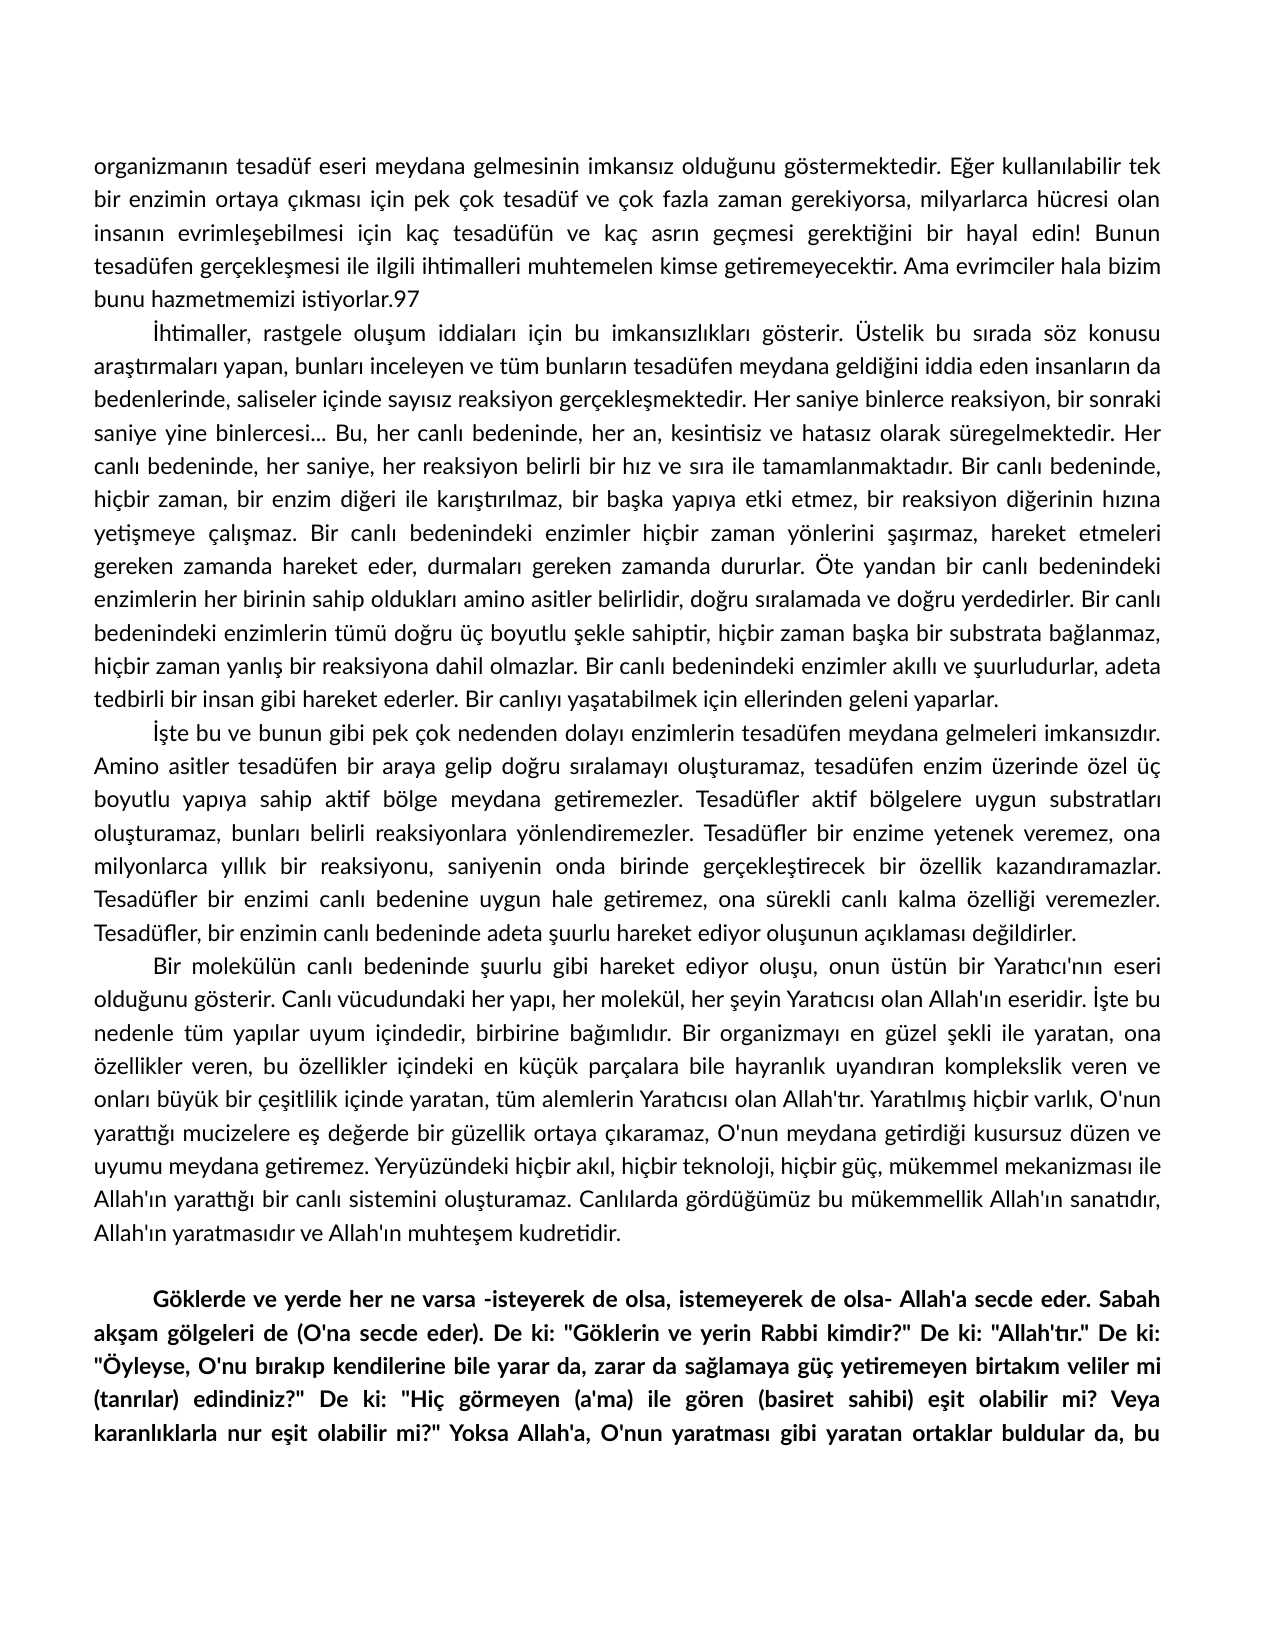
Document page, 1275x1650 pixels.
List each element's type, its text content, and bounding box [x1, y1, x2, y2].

text İşte bu ve bunun gibi pek çok nedenden dolayı enzimlerin tesadüfen meydana gelmeleri imkansızdır. Amino asitler tesadüfen bir araya gelip doğru sıralamayı oluşturamaz, tesadüfen enzim üzerinde özel üç boyutlu yapıya sahip aktif bölge meydana getiremezler. Tesadüfler aktif bölgelere uygun substratları oluşturamaz, bunları belirli reaksiyonlara yönlendiremezler. Tesadüfler bir enzime yetenek veremez, ona milyonlarca yıllık bir reaksiyonu, saniyenin onda birinde gerçekleştirecek bir özellik kazandıramazlar. Tesadüfler bir enzimi canlı bedenine uygun hale getiremez, ona sürekli canlı kalma özelliği veremezler. Tesadüfler, bir enzimin canlı bedeninde adeta şuurlu hareket ediyor oluşunun açıklaması değildirler. [94, 714, 1162, 948]
text organizmanın tesadüf eseri meydana gelmesinin imkansız olduğunu göstermektedir. Eğer kullanılabilir tek bir enzimin ortaya çıkması için pek çok tesadüf ve çok fazla zaman gerekiyorsa, milyarlarca hücresi olan insanın evrimleşebilmesi için kaç tesadüfün ve kaç asrın geçmesi gerektiğini bir hayal edin! Bunun tesadüfen gerçekleşmesi ile ilgili ihtimalleri muhtemelen kimse getiremeyecektir. Ama evrimciler hala bizim bunu hazmetmemizi istiyorlar.97 [94, 148, 1162, 314]
text İhtimaller, rastgele oluşum iddiaları için bu imkansızlıkları gösterir. Üstelik bu sırada söz konusu araştırmaları yapan, bunları inceleyen ve tüm bunların tesadüfen meydana geldiğini iddia eden insanların da bedenlerinde, saliseler içinde sayısız reaksiyon gerçekleşmektedir. Her saniye binlerce reaksiyon, bir sonraki saniye yine binlercesi... Bu, her canlı bedeninde, her an, kesintisiz ve hatasız olarak süregelmektedir. Her canlı bedeninde, her saniye, her reaksiyon belirli bir hız ve sıra ile tamamlanmaktadır. Bir canlı bedeninde, hiçbir zaman, bir enzim diğeri ile karıştırılmaz, bir başka yapıya etki etmez, bir reaksiyon diğerinin hızına yetişmeye çalışmaz. Bir canlı bedenindeki enzimler hiçbir zaman yönlerini şaşırmaz, hareket etmeleri gereken zamanda hareket eder, durmaları gereken zamanda dururlar. Öte yandan bir canlı bedenindeki enzimlerin her birinin sahip oldukları amino asitler belirlidir, doğru sıralamada ve doğru yerdedirler. Bir canlı bedenindeki enzimlerin tümü doğru üç boyutlu şekle sahiptir, hiçbir zaman başka bir substrata bağlanmaz, hiçbir zaman yanlış bir reaksiyona dahil olmazlar. Bir canlı bedenindeki enzimler akıllı ve şuurludurlar, adeta tedbirli bir insan gibi hareket ederler. Bir canlıyı yaşatabilmek için ellerinden geleni yaparlar. [94, 314, 1162, 714]
text Bir molekülün canlı bedeninde şuurlu gibi hareket ediyor oluşu, onun üstün bir Yaratıcı'nın eseri olduğunu gösterir. Canlı vücudundaki her yapı, her molekül, her şeyin Yaratıcısı olan Allah'ın eseridir. İşte bu nedenle tüm yapılar uyum içindedir, birbirine bağımlıdır. Bir organizmayı en güzel şekli ile yaratan, ona özellikler veren, bu özellikler içindeki en küçük parçalara bile hayranlık uyandıran komplekslik veren ve onları büyük bir çeşitlilik içinde yaratan, tüm alemlerin Yaratıcısı olan Allah'tır. Yaratılmış hiçbir varlık, O'nun yarattığı mucizelere eş değerde bir güzellik ortaya çıkaramaz, O'nun meydana getirdiği kusursuz düzen ve uyumu meydana getiremez. Yeryüzündeki hiçbir akıl, hiçbir teknoloji, hiçbir güç, mükemmel mekanizması ile Allah'ın yarattığı bir canlı sistemini oluşturamaz. Canlılarda gördüğümüz bu mükemmellik Allah'ın sanatıdır, Allah'ın yaratmasıdır ve Allah'ın muhteşem kudretidir. [94, 948, 1162, 1248]
text Göklerde ve yerde her ne varsa -isteyerek de olsa, istemeyerek de olsa- Allah'a secde eder. Sabah akşam gölgeleri de (O'na secde eder). De ki: "Göklerin ve yerin Rabbi kimdir?" De ki: "Allah'tır." De ki: "Öyleyse, O'nu bırakıp kendilerine bile yarar da, zarar da sağlamaya güç yetiremeyen birtakım veliler mi (tanrılar) edindiniz?" De ki: "Hiç görmeyen (a'ma) ile gören (basiret sahibi) eşit olabilir mi? Veya karanlıklarla nur eşit olabilir mi?" Yoksa Allah'a, O'nun yaratması gibi yaratan ortaklar buldular da, bu [94, 1281, 1162, 1448]
